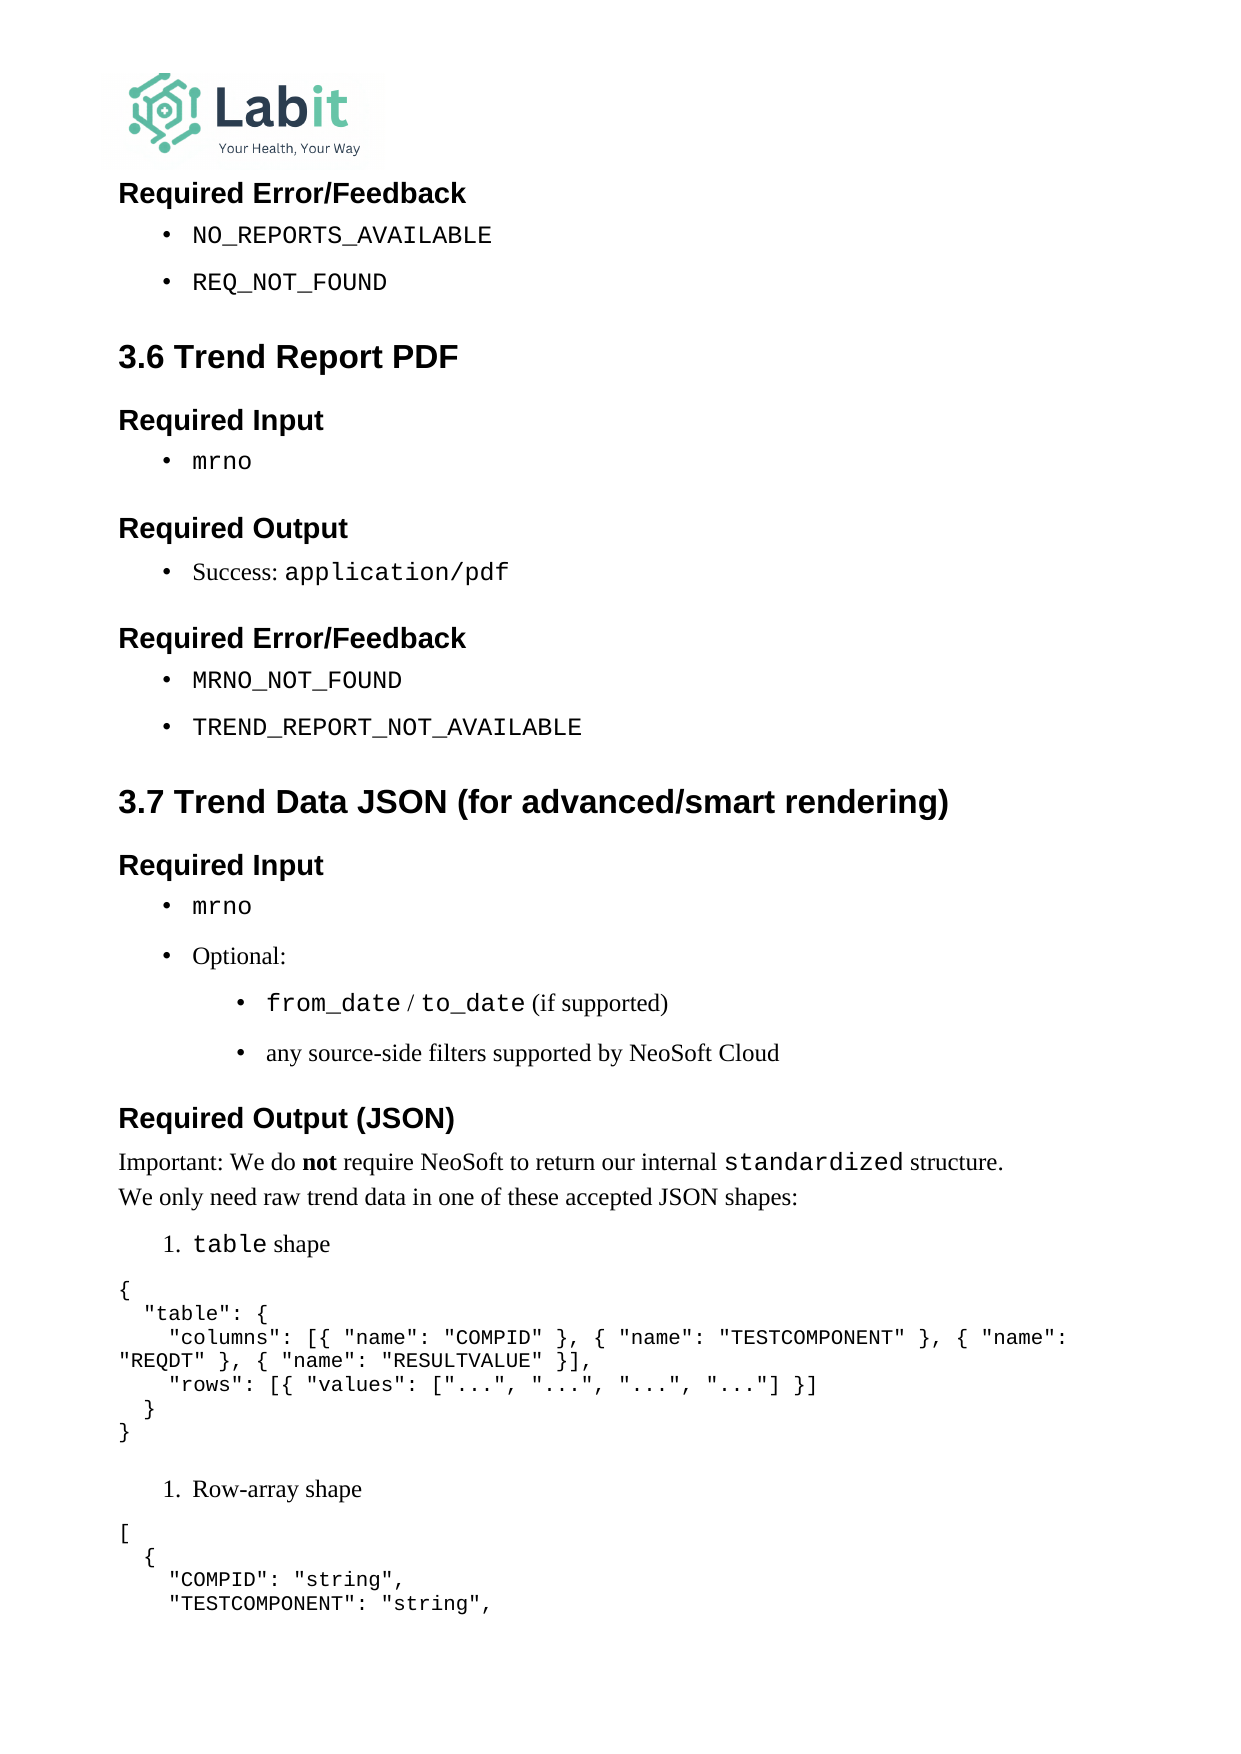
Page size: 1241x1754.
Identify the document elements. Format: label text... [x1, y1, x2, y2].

list from_date / to_date (if supported) [236, 988, 1122, 1019]
text Important: We do not require NeoSoft to return our internal standardized structure. We only need raw trend data in one of these accepted JSON shapes: [118, 1147, 1122, 1211]
list any source-side filters supported by NeoSoft Cloud [236, 1038, 1122, 1067]
list NO_REPORTS_AVAILABLE [162, 222, 1122, 251]
subtitle Required Input [118, 848, 1122, 881]
subtitle Required Output (JSON) [118, 1101, 1122, 1134]
list mrno [162, 894, 1122, 922]
subtitle Required Output [118, 511, 1122, 544]
subtitle Required Error/Feedback [118, 621, 1122, 655]
list Optional: [162, 941, 1122, 970]
list Row-array shape [162, 1474, 1122, 1503]
list mrno [162, 449, 1122, 477]
list MRNO_NOT_FOUND [162, 667, 1122, 696]
list REQ_NOT_FOUND [162, 269, 1122, 298]
subtitle 3.7 Trend Data JSON (for advanced/smart rendering) [118, 782, 1122, 821]
subtitle Required Error/Feedback [118, 176, 1122, 210]
list table shape [162, 1229, 1122, 1260]
subtitle 3.6 Trend Report PDF [118, 337, 1122, 376]
subtitle Required Input [118, 403, 1122, 436]
text { "table": { "columns": [{ "name": "COMPID" }, { "name": "TESTCOMPONENT" }, { "name": "REQDT" }, { "name": "RESULTVALUE" }], "rows": [{ "values": ["...", "...", "...", "..."] }] } } [118, 1279, 1122, 1445]
picture [100, 73, 386, 170]
list TREND_REPORT_NOT_AVAILABLE [162, 714, 1122, 743]
list Success: application/pdf [162, 557, 1122, 587]
text [ { "COMPID": "string", "TESTCOMPONENT": "string", [118, 1522, 1122, 1617]
